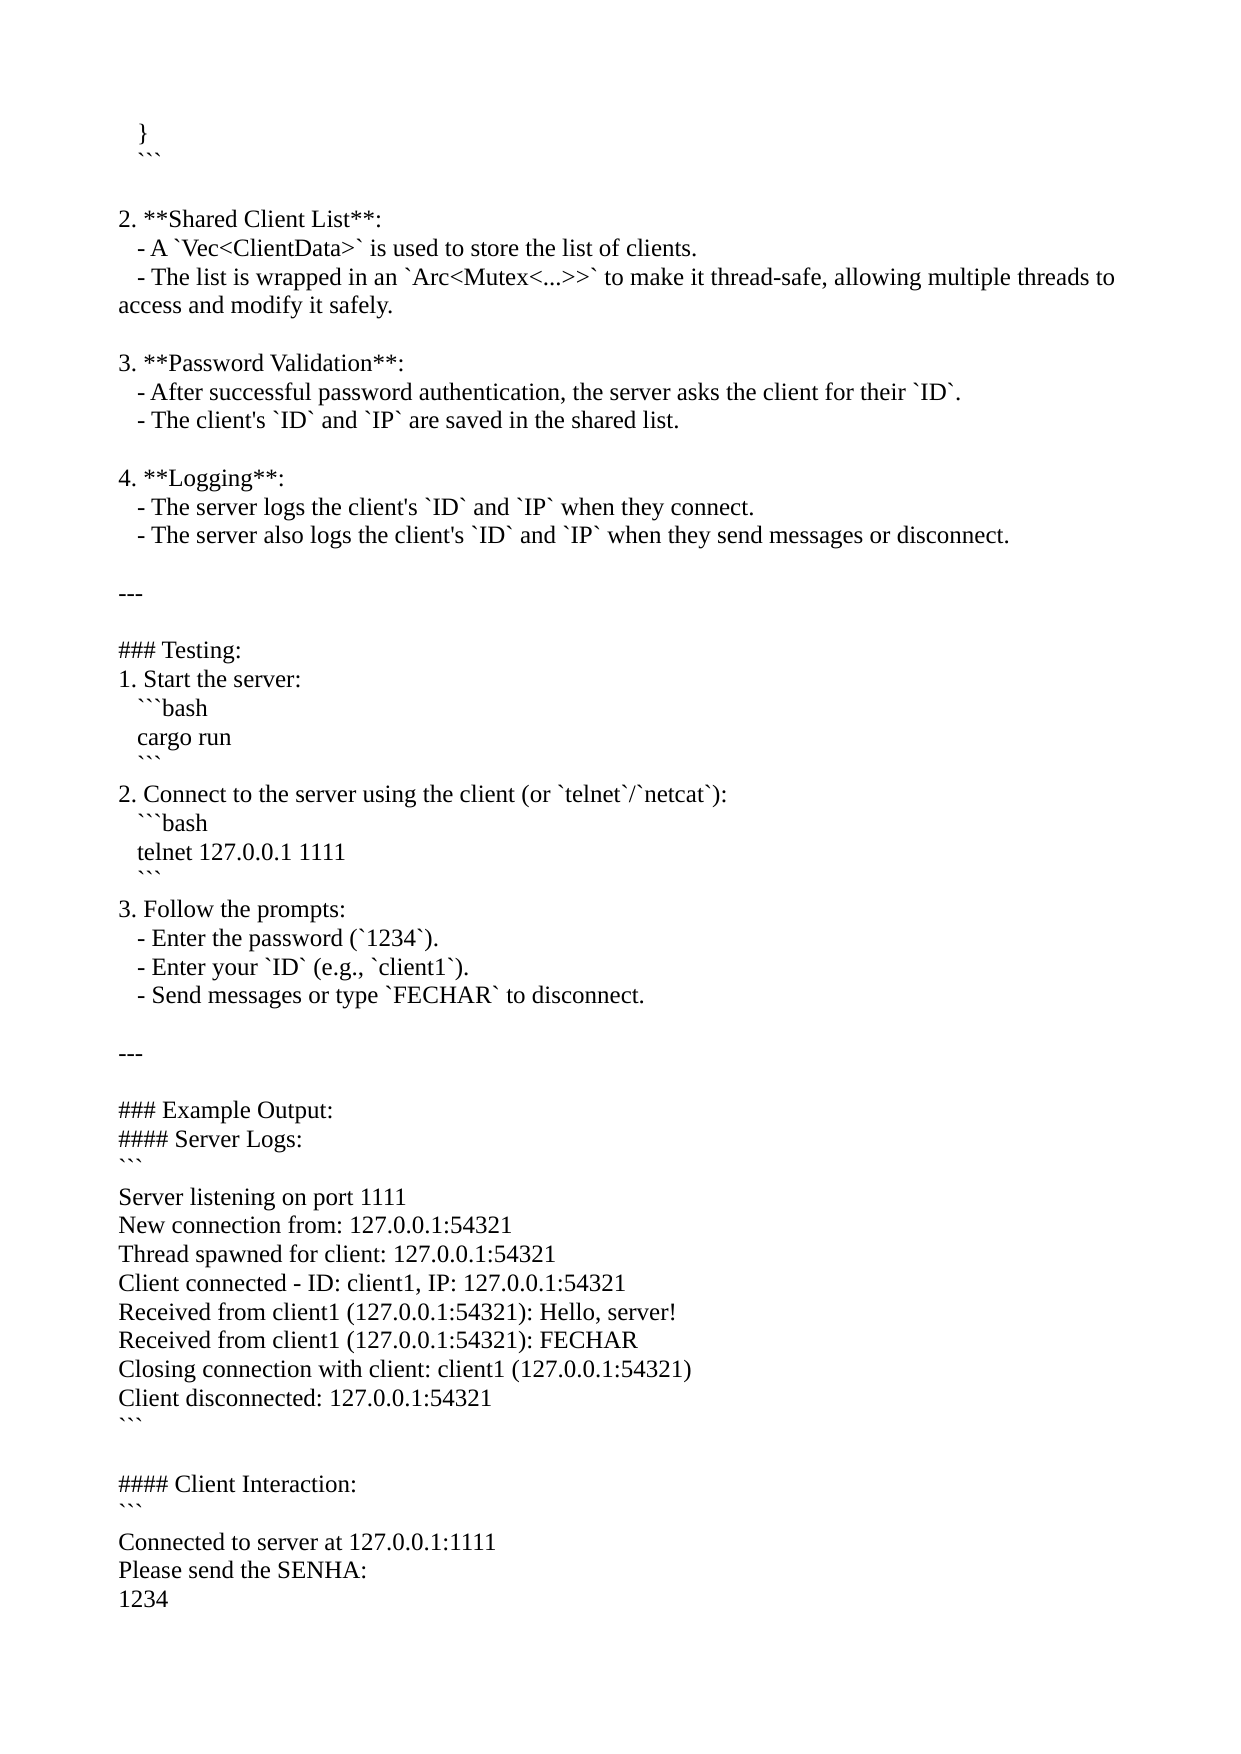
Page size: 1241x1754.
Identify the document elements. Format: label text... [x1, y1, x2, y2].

text ``` [118, 1412, 1122, 1441]
text ``` [118, 1498, 1122, 1527]
text Closing connection with client: client1 (127.0.0.1:54321) [118, 1354, 1122, 1383]
text ``` [118, 866, 1122, 894]
text - The server also logs the client's `ID` and `IP` when they send messages or disconnect. [118, 521, 1122, 549]
text ### Testing: [118, 636, 1122, 664]
text Client disconnected: 127.0.0.1:54321 [118, 1383, 1122, 1412]
text 1. Start the server: [118, 664, 1122, 693]
text New connection from: 127.0.0.1:54321 [118, 1211, 1122, 1239]
text ``` [118, 751, 1122, 779]
text Please send the SENHA: [118, 1556, 1122, 1584]
text 2. **Shared Client List**: [118, 204, 1122, 233]
text --- [118, 1038, 1122, 1067]
text ```bash [118, 808, 1122, 837]
text Received from client1 (127.0.0.1:54321): Hello, server! [118, 1297, 1122, 1326]
text - The client's `ID` and `IP` are saved in the shared list. [118, 406, 1122, 434]
text } [118, 118, 1122, 147]
text - The server logs the client's `ID` and `IP` when they connect. [118, 492, 1122, 521]
text cargo run [118, 722, 1122, 751]
text Connected to server at 127.0.0.1:1111 [118, 1527, 1122, 1556]
text ``` [118, 147, 1122, 176]
text #### Client Interaction: [118, 1469, 1122, 1498]
text ### Example Output: [118, 1096, 1122, 1124]
text - A `Vec<ClientData>` is used to store the list of clients. [118, 233, 1122, 262]
text Thread spawned for client: 127.0.0.1:54321 [118, 1239, 1122, 1268]
text telnet 127.0.0.1 1111 [118, 837, 1122, 866]
text Client connected - ID: client1, IP: 127.0.0.1:54321 [118, 1268, 1122, 1297]
text - Send messages or type `FECHAR` to disconnect. [118, 981, 1122, 1009]
text - Enter your `ID` (e.g., `client1`). [118, 952, 1122, 981]
text Received from client1 (127.0.0.1:54321): FECHAR [118, 1326, 1122, 1354]
text 3. **Password Validation**: [118, 348, 1122, 377]
text #### Server Logs: [118, 1124, 1122, 1153]
text - After successful password authentication, the server asks the client for their `ID`. [118, 377, 1122, 406]
text ``` [118, 1153, 1122, 1182]
text - Enter the password (`1234`). [118, 923, 1122, 952]
text Server listening on port 1111 [118, 1182, 1122, 1211]
text 4. **Logging**: [118, 463, 1122, 492]
text - The list is wrapped in an `Arc<Mutex<...>>` to make it thread-safe, allowing multiple threads to access and modify it safely. [118, 262, 1122, 319]
text 1234 [118, 1584, 1122, 1613]
text 3. Follow the prompts: [118, 894, 1122, 923]
text ```bash [118, 693, 1122, 722]
text --- [118, 578, 1122, 607]
text 2. Connect to the server using the client (or `telnet`/`netcat`): [118, 779, 1122, 808]
